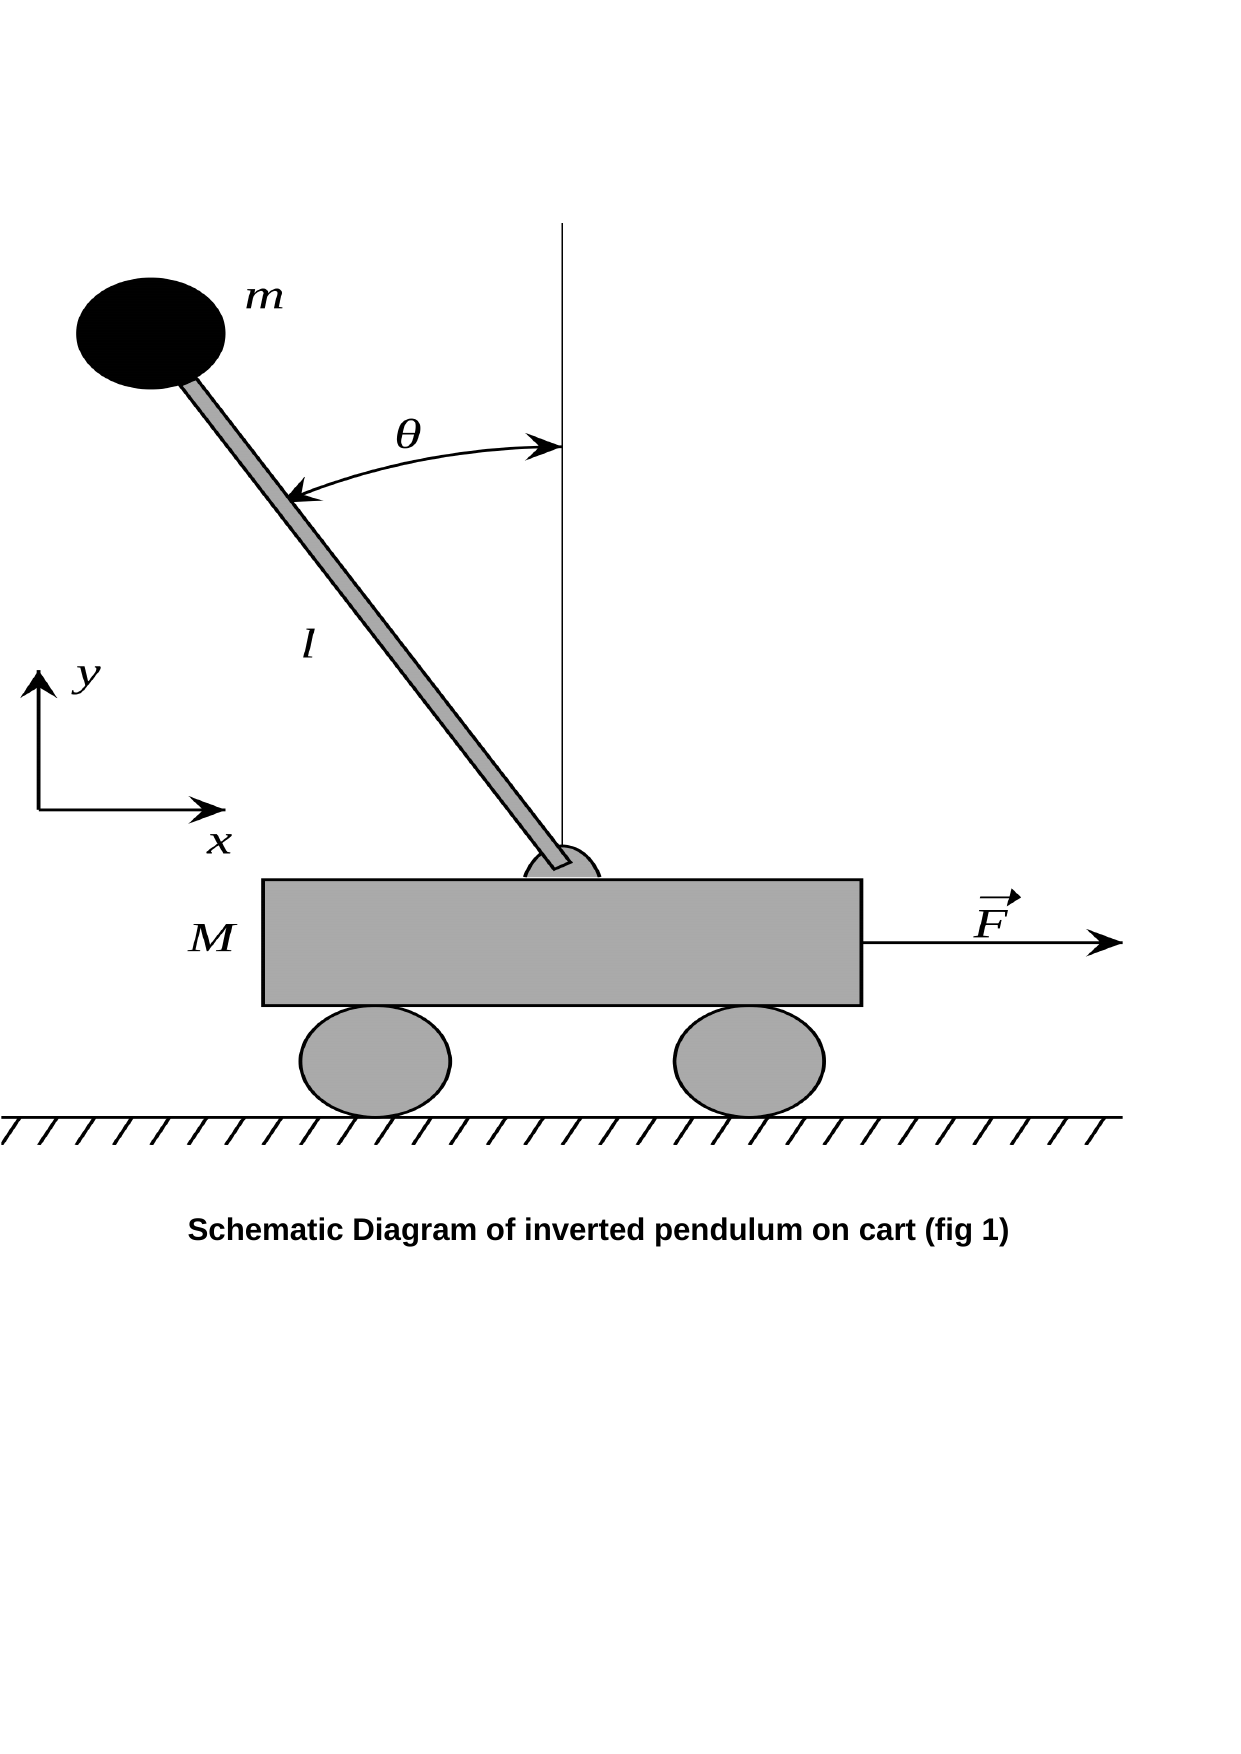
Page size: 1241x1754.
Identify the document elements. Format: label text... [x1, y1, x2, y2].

picture [1, 223, 1123, 1145]
subtitle Schematic Diagram of inverted pendulum on cart (fig 1) [118, 1211, 1122, 1247]
